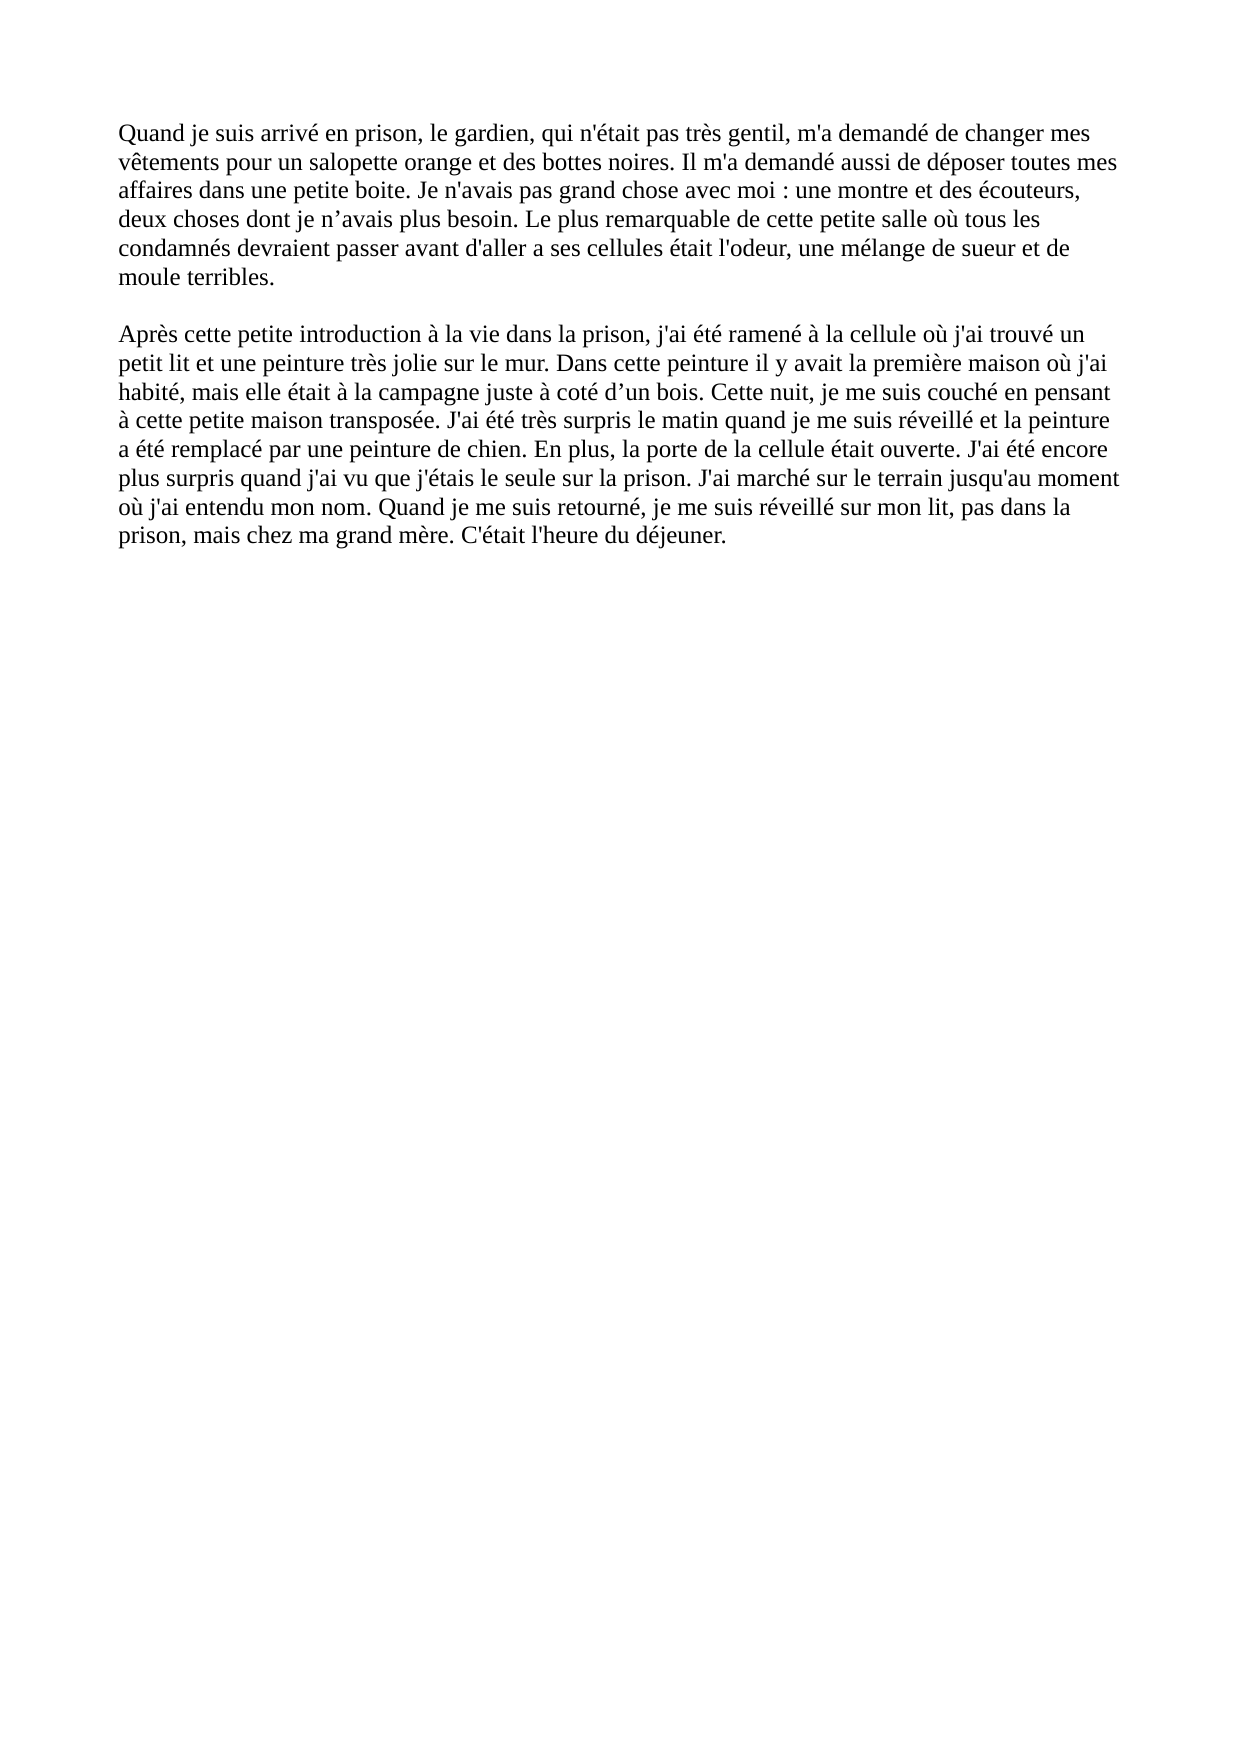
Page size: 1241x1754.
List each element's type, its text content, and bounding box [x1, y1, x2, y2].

text Quand je suis arrivé en prison, le gardien, qui n'était pas très gentil, m'a demandé de changer mes vêtements pour un salopette orange et des bottes noires. Il m'a demandé aussi de déposer toutes mes affaires dans une petite boite. Je n'avais pas grand chose avec moi : une montre et des écouteurs, deux choses dont je n’avais plus besoin. Le plus remarquable de cette petite salle où tous les condamnés devraient passer avant d'aller a ses cellules était l'odeur, une mélange de sueur et de moule terribles. [118, 118, 1122, 291]
text Après cette petite introduction à la vie dans la prison, j'ai été ramené à la cellule où j'ai trouvé un petit lit et une peinture très jolie sur le mur. Dans cette peinture il y avait la première maison où j'ai habité, mais elle était à la campagne juste à coté d’un bois. Cette nuit, je me suis couché en pensant à cette petite maison transposée. J'ai été très surpris le matin quand je me suis réveillé et la peinture a été remplacé par une peinture de chien. En plus, la porte de la cellule était ouverte. J'ai été encore plus surpris quand j'ai vu que j'étais le seule sur la prison. J'ai marché sur le terrain jusqu'au moment où j'ai entendu mon nom. Quand je me suis retourné, je me suis réveillé sur mon lit, pas dans la prison, mais chez ma grand mère. C'était l'heure du déjeuner. [118, 319, 1122, 549]
